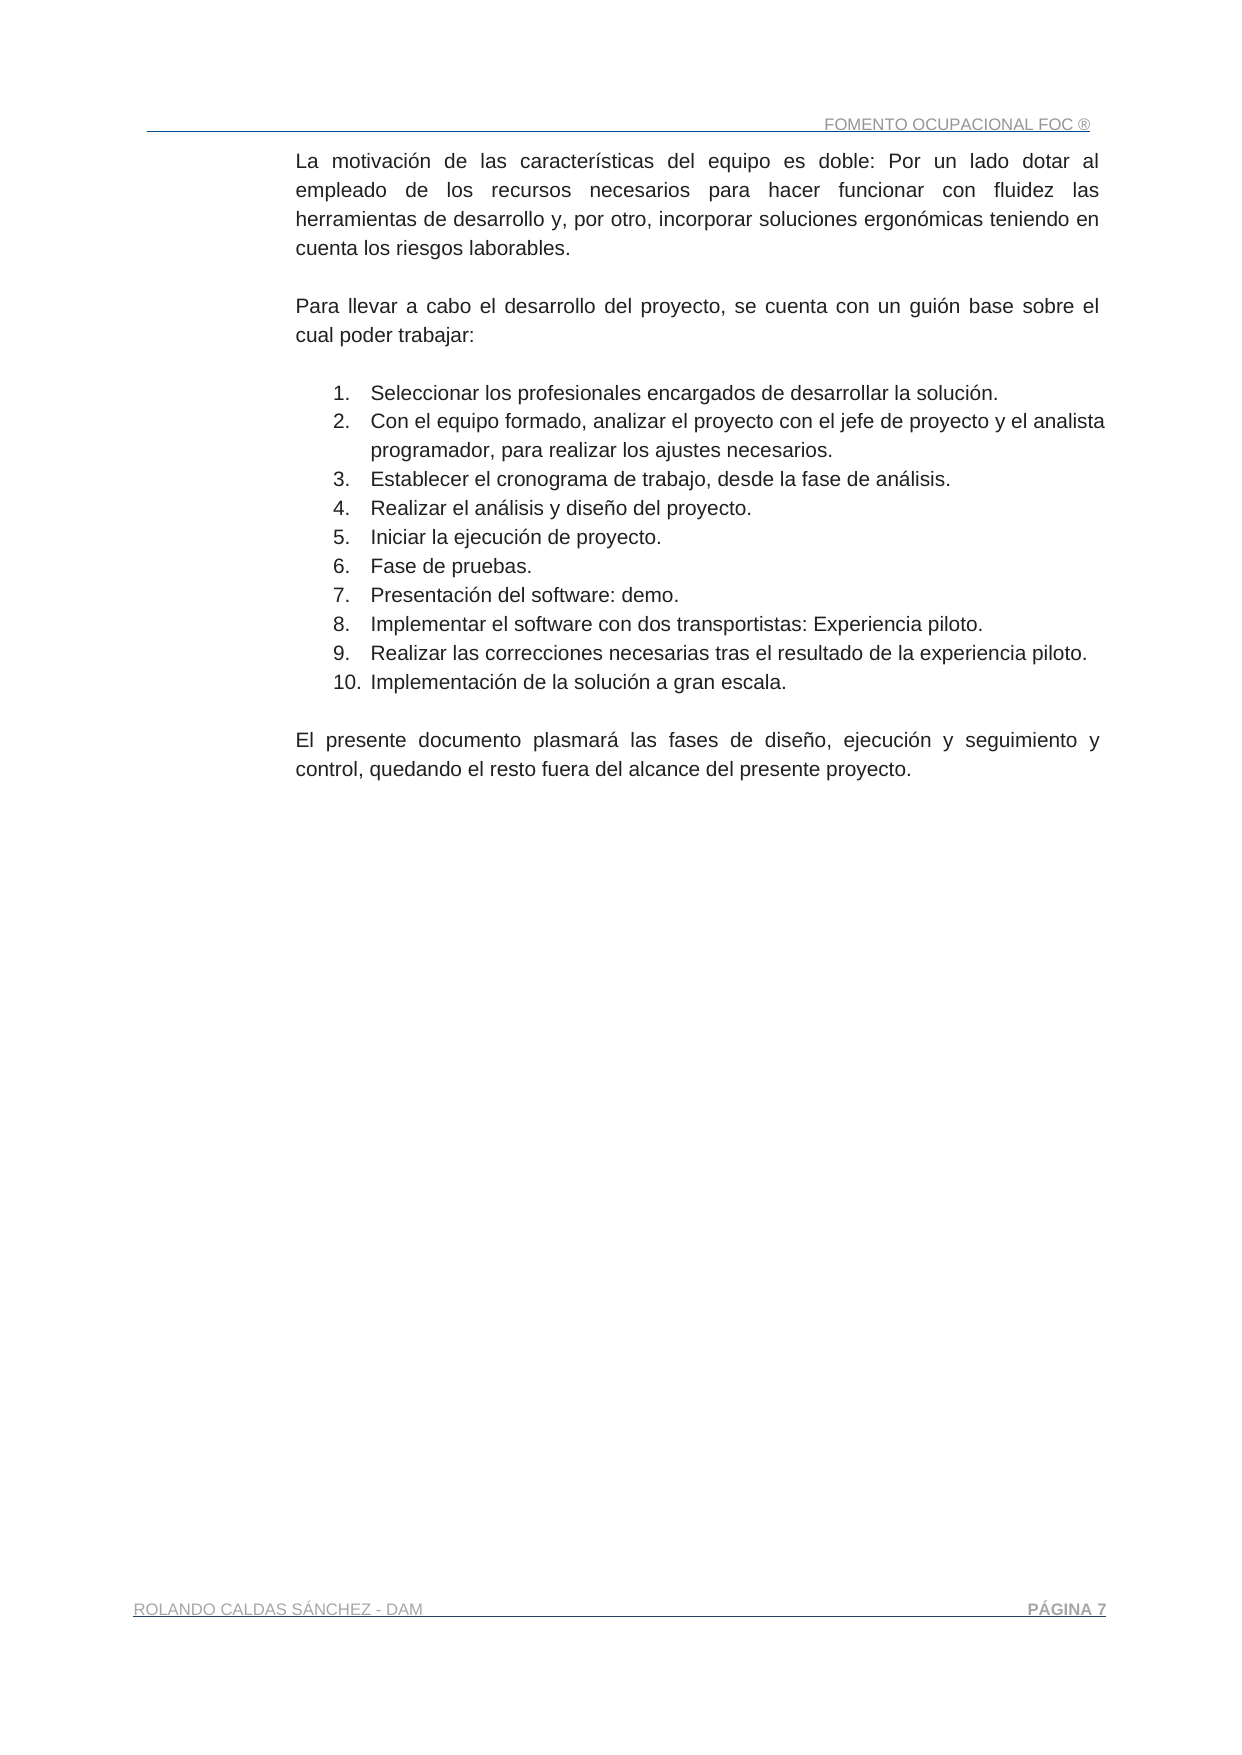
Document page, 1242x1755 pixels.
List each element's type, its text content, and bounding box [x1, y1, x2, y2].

list Establecer el cronograma de trabajo, desde la fase de análisis. [333, 467, 1106, 491]
text El presente documento plasmará las fases de diseño, ejecución y seguimiento y control, quedando el resto fuera del alcance del presente proyecto. [295, 728, 1101, 781]
list Realizar el análisis y diseño del proyecto. [333, 496, 1106, 520]
list Seleccionar los profesionales encargados de desarrollar la solución. [333, 380, 1106, 404]
list Con el equipo formado, analizar el proyecto con el jefe de proyecto y el analista programador, para realizar los ajustes necesarios. [333, 409, 1106, 462]
list Implementar el software con dos transportistas: Experiencia piloto. [333, 612, 1106, 636]
list Implementación de la solución a gran escala. [333, 670, 1106, 694]
list Iniciar la ejecución de proyecto. [333, 525, 1106, 549]
list Presentación del software: demo. [333, 583, 1106, 607]
text La motivación de las características del equipo es doble: Por un lado dotar al empleado de los recursos necesarios para hacer funcionar con fluidez las herramientas de desarrollo y, por otro, incorporar soluciones ergonómicas teniendo en cuenta los riesgos laborables. [295, 149, 1101, 259]
list Fase de pruebas. [333, 554, 1106, 578]
text Para llevar a cabo el desarrollo del proyecto, se cuenta con un guión base sobre el cual poder trabajar: [295, 293, 1101, 346]
list Realizar las correcciones necesarias tras el resultado de la experiencia piloto. [333, 641, 1106, 665]
